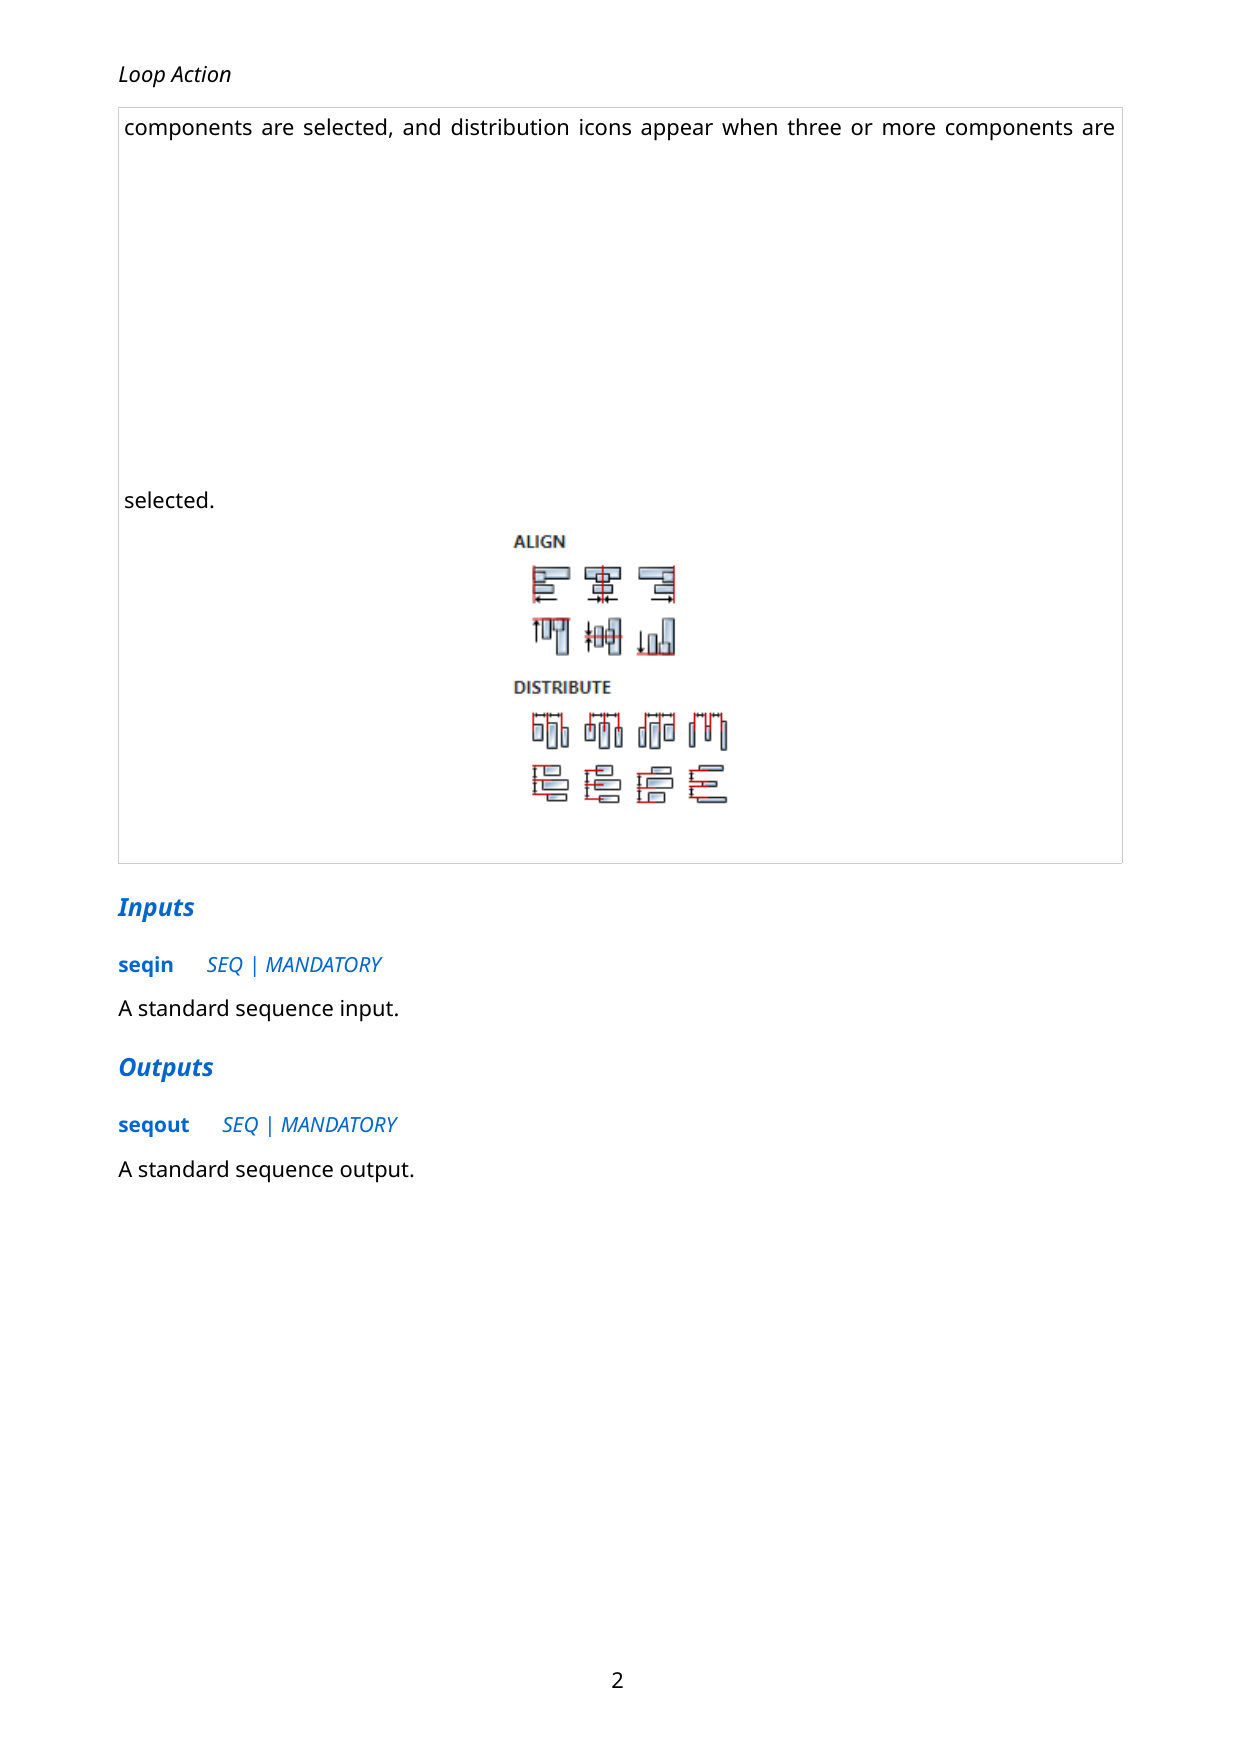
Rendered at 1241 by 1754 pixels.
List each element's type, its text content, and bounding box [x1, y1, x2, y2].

subtitle seqin SEQ | MANDATORY [118, 950, 1122, 978]
subtitle seqout SEQ | MANDATORY [118, 1110, 1122, 1139]
picture [490, 526, 750, 816]
text A standard sequence input. [118, 993, 1122, 1023]
subtitle Inputs [118, 889, 1122, 923]
table_cell components are selected, and distribution icons appear when three or more components are selected. [119, 108, 1122, 863]
text A standard sequence output. [118, 1153, 1122, 1183]
subtitle Outputs [118, 1050, 1122, 1084]
